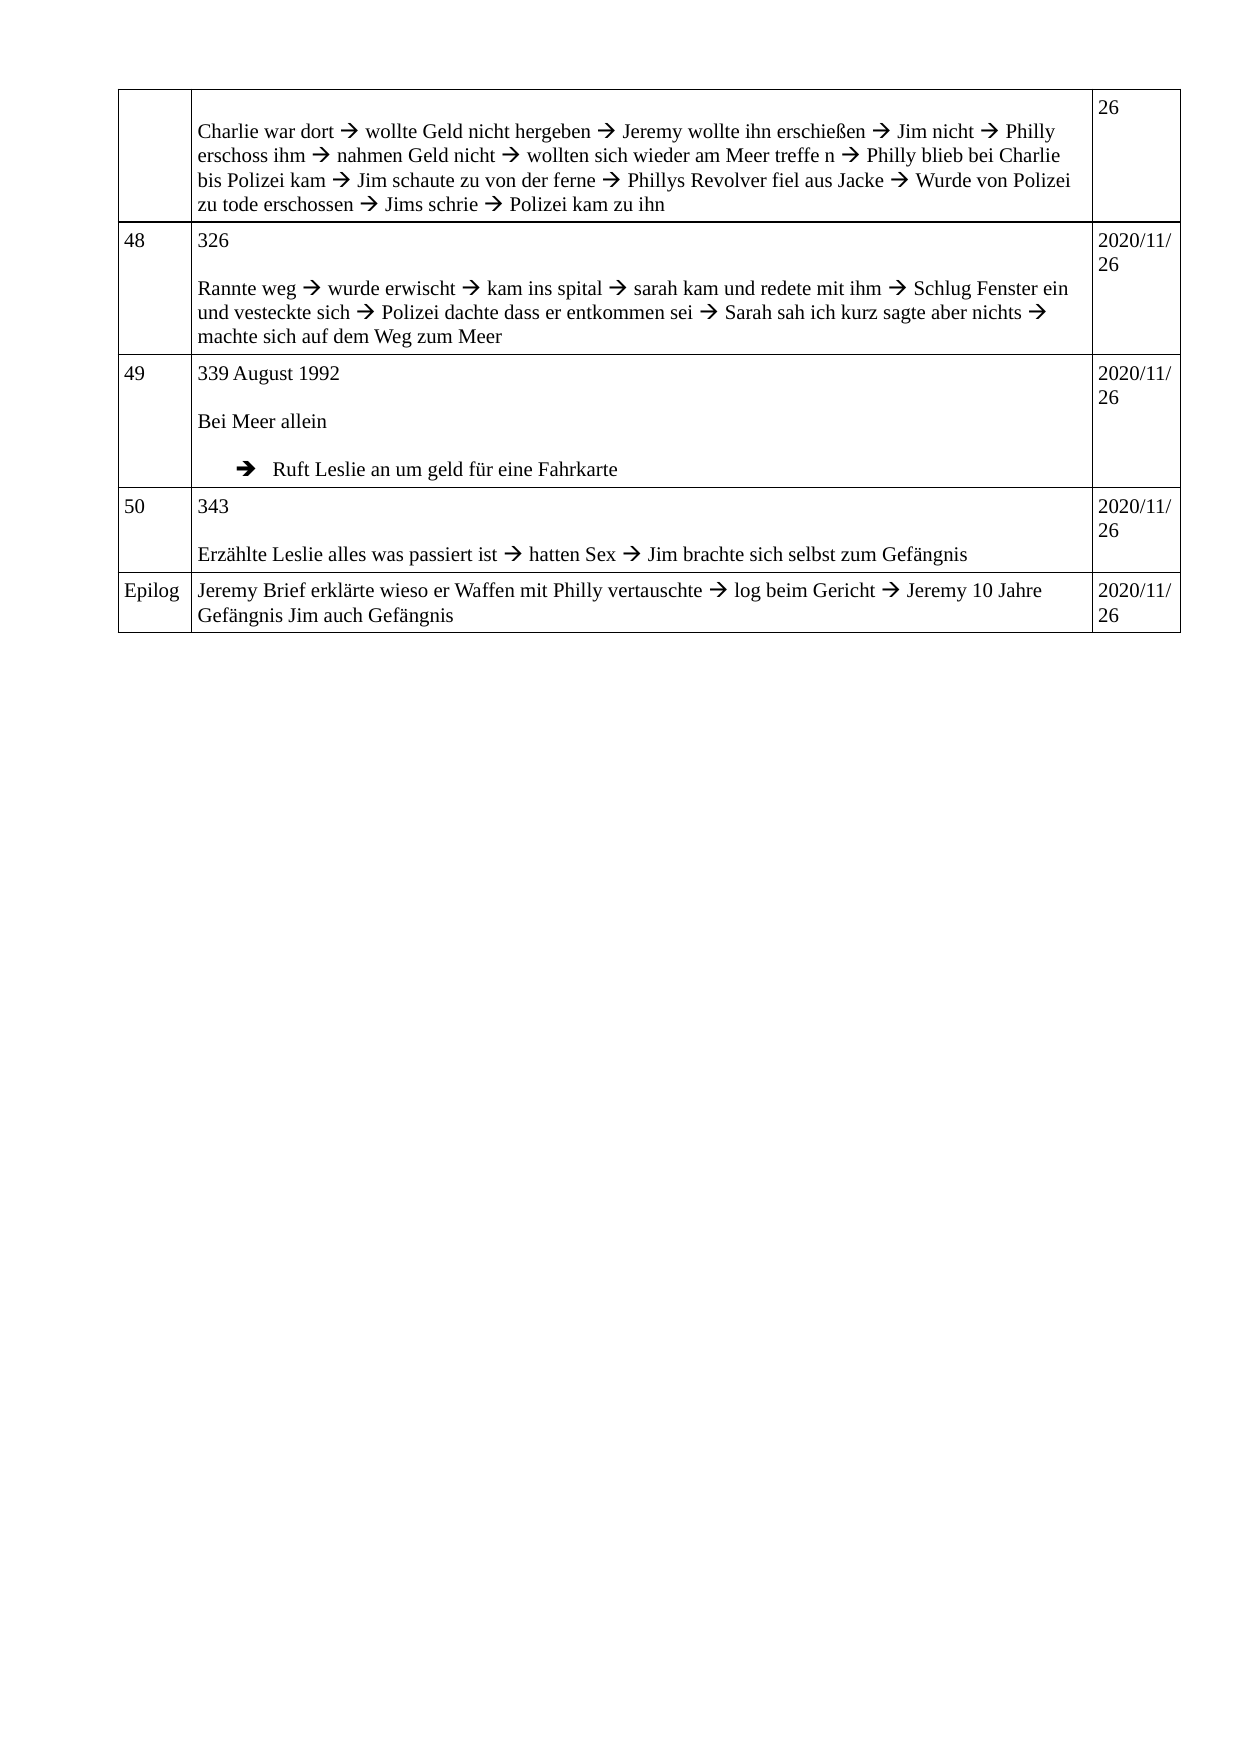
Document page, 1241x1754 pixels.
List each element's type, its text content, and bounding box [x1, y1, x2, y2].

table_cell 326 Rannte weg  wurde erwischt  kam ins spital  sarah kam und redete mit ihm  Schlug Fenster ein und vesteckte sich  Polizei dachte dass er entkommen sei  Sarah sah ich kurz sagte aber nichts  machte sich auf dem Weg zum Meer [192, 223, 1092, 354]
table_cell [119, 90, 191, 221]
table_cell Jeremy Brief erklärte wieso er Waffen mit Philly vertauschte  log beim Gericht  Jeremy 10 Jahre Gefängnis Jim auch Gefängnis [192, 573, 1092, 632]
table_cell 2020/11/26 [1093, 488, 1180, 572]
table_cell 2020/11/26 [1093, 355, 1180, 487]
table_cell 48 [119, 223, 191, 354]
table_cell 339 August 1992 Bei Meer allein Ruft Leslie an um geld für eine Fahrkarte [192, 355, 1092, 487]
table_cell Epilog [119, 573, 191, 632]
table_cell 26 [1093, 90, 1180, 221]
table_cell 49 [119, 355, 191, 487]
table_cell 2020/11/26 [1093, 223, 1180, 354]
table_cell Charlie war dort  wollte Geld nicht hergeben  Jeremy wollte ihn erschießen  Jim nicht  Philly erschoss ihm  nahmen Geld nicht  wollten sich wieder am Meer treffe n  Philly blieb bei Charlie bis Polizei kam  Jim schaute zu von der ferne  Phillys Revolver fiel aus Jacke  Wurde von Polizei zu tode erschossen  Jims schrie  Polizei kam zu ihn [192, 90, 1092, 221]
table_cell 2020/11/26 [1093, 573, 1180, 632]
table_cell 343 Erzählte Leslie alles was passiert ist  hatten Sex  Jim brachte sich selbst zum Gefängnis [192, 488, 1092, 572]
table_cell 50 [119, 488, 191, 572]
